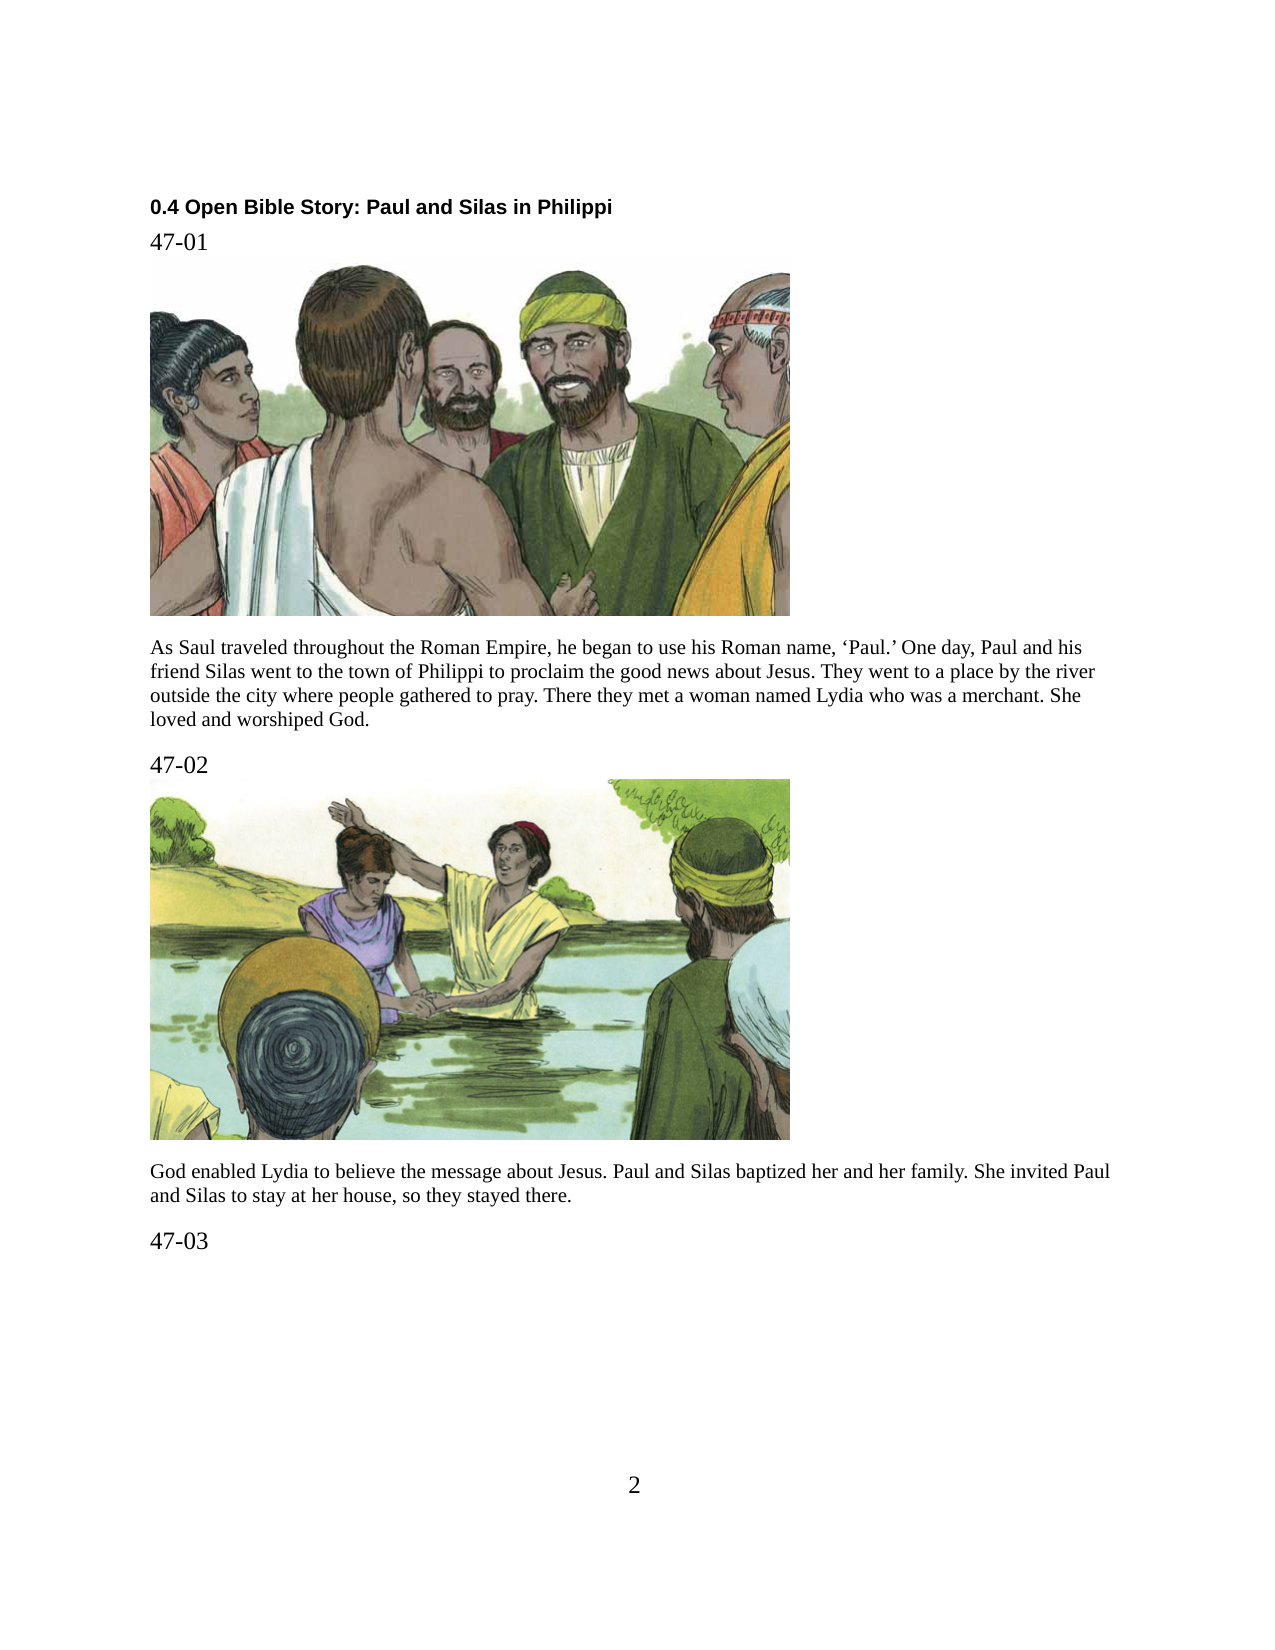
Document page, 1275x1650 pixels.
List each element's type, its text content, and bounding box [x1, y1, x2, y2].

picture [150, 255, 790, 616]
picture [150, 779, 790, 1140]
subtitle 47-01 [150, 227, 1125, 255]
text As Saul traveled throughout the Roman Empire, he began to use his Roman name, ‘Paul.’ One day, Paul and his friend Silas went to the town of Philippi to proclaim the good news about Jesus. They went to a place by the river outside the city where people gathered to pray. There they met a woman named Lydia who was a merchant. She loved and worshiped God. [150, 635, 1125, 731]
subtitle 47-03 [150, 1226, 1125, 1255]
subtitle 0.4 Open Bible Story: Paul and Silas in Philippi [150, 195, 1125, 219]
subtitle 47-02 [150, 751, 1125, 779]
text God enabled Lydia to believe the message about Jesus. Paul and Silas baptized her and her family. She invited Paul and Silas to stay at her house, so they stayed there. [150, 1159, 1125, 1207]
